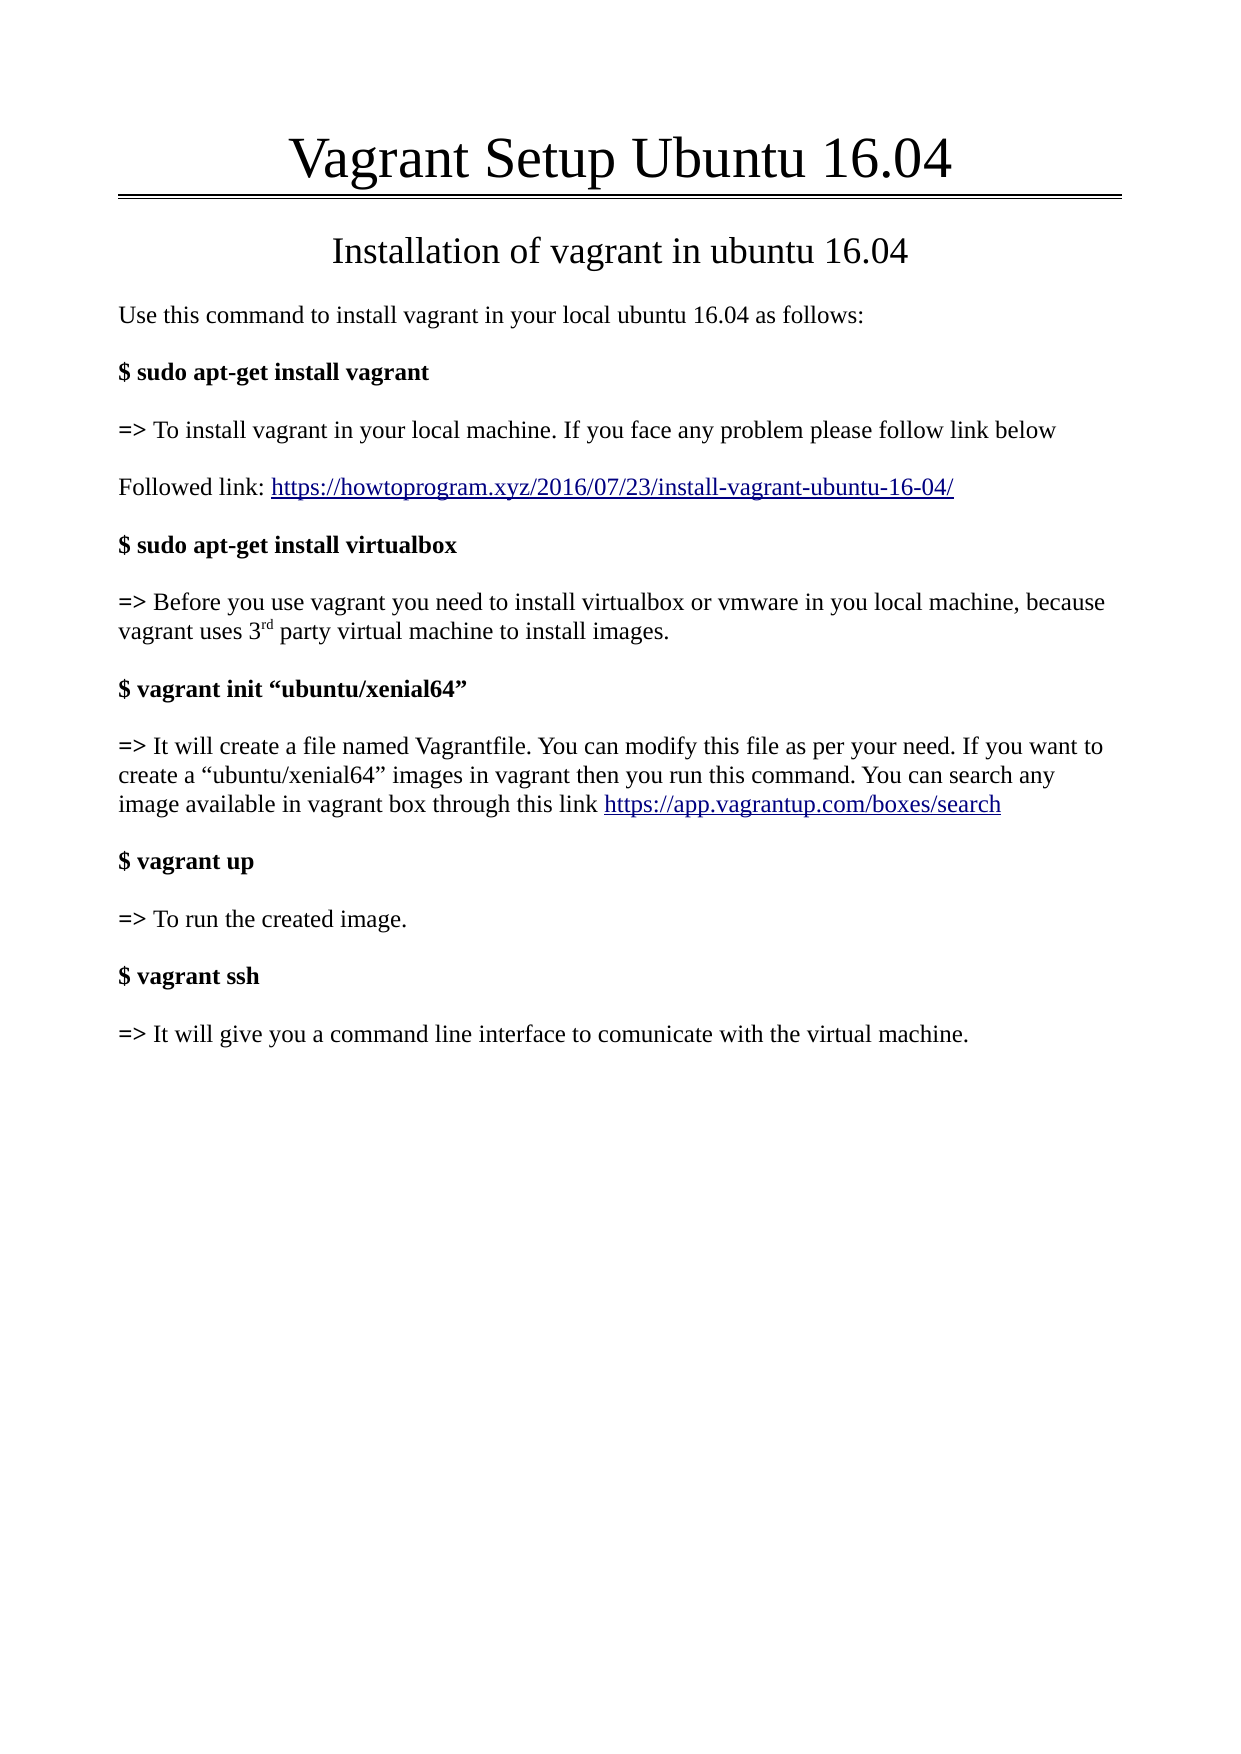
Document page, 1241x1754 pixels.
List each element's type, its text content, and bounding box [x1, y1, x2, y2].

text Use this command to install vagrant in your local ubuntu 16.04 as follows: [118, 300, 1122, 329]
text $ sudo apt-get install virtualbox [118, 530, 1122, 559]
text $ vagrant ssh [118, 961, 1122, 990]
text Vagrant Setup Ubuntu 16.04 [118, 118, 1122, 194]
text Followed link: https://howtoprogram.xyz/2016/07/23/install-vagrant-ubuntu-16-04/ [118, 472, 1122, 501]
text => It will create a file named Vagrantfile. You can modify this file as per your need. If you want to create a “ubuntu/xenial64” images in vagrant then you run this command. You can search any image available in vagrant box through this link https://app.vagrantup.com/boxes/search [118, 731, 1122, 817]
text => To run the created image. [118, 904, 1122, 932]
text Installation of vagrant in ubuntu 16.04 [118, 228, 1122, 271]
text => To install vagrant in your local machine. If you face any problem please follow link below [118, 415, 1122, 444]
text $ vagrant up [118, 846, 1122, 875]
text $ sudo apt-get install vagrant [118, 357, 1122, 386]
text => It will give you a command line interface to comunicate with the virtual machine. [118, 1019, 1122, 1047]
text $ vagrant init “ubuntu/xenial64” [118, 674, 1122, 702]
text => Before you use vagrant you need to install virtualbox or vmware in you local machine, because vagrant uses 3rd party virtual machine to install images. [118, 587, 1122, 645]
